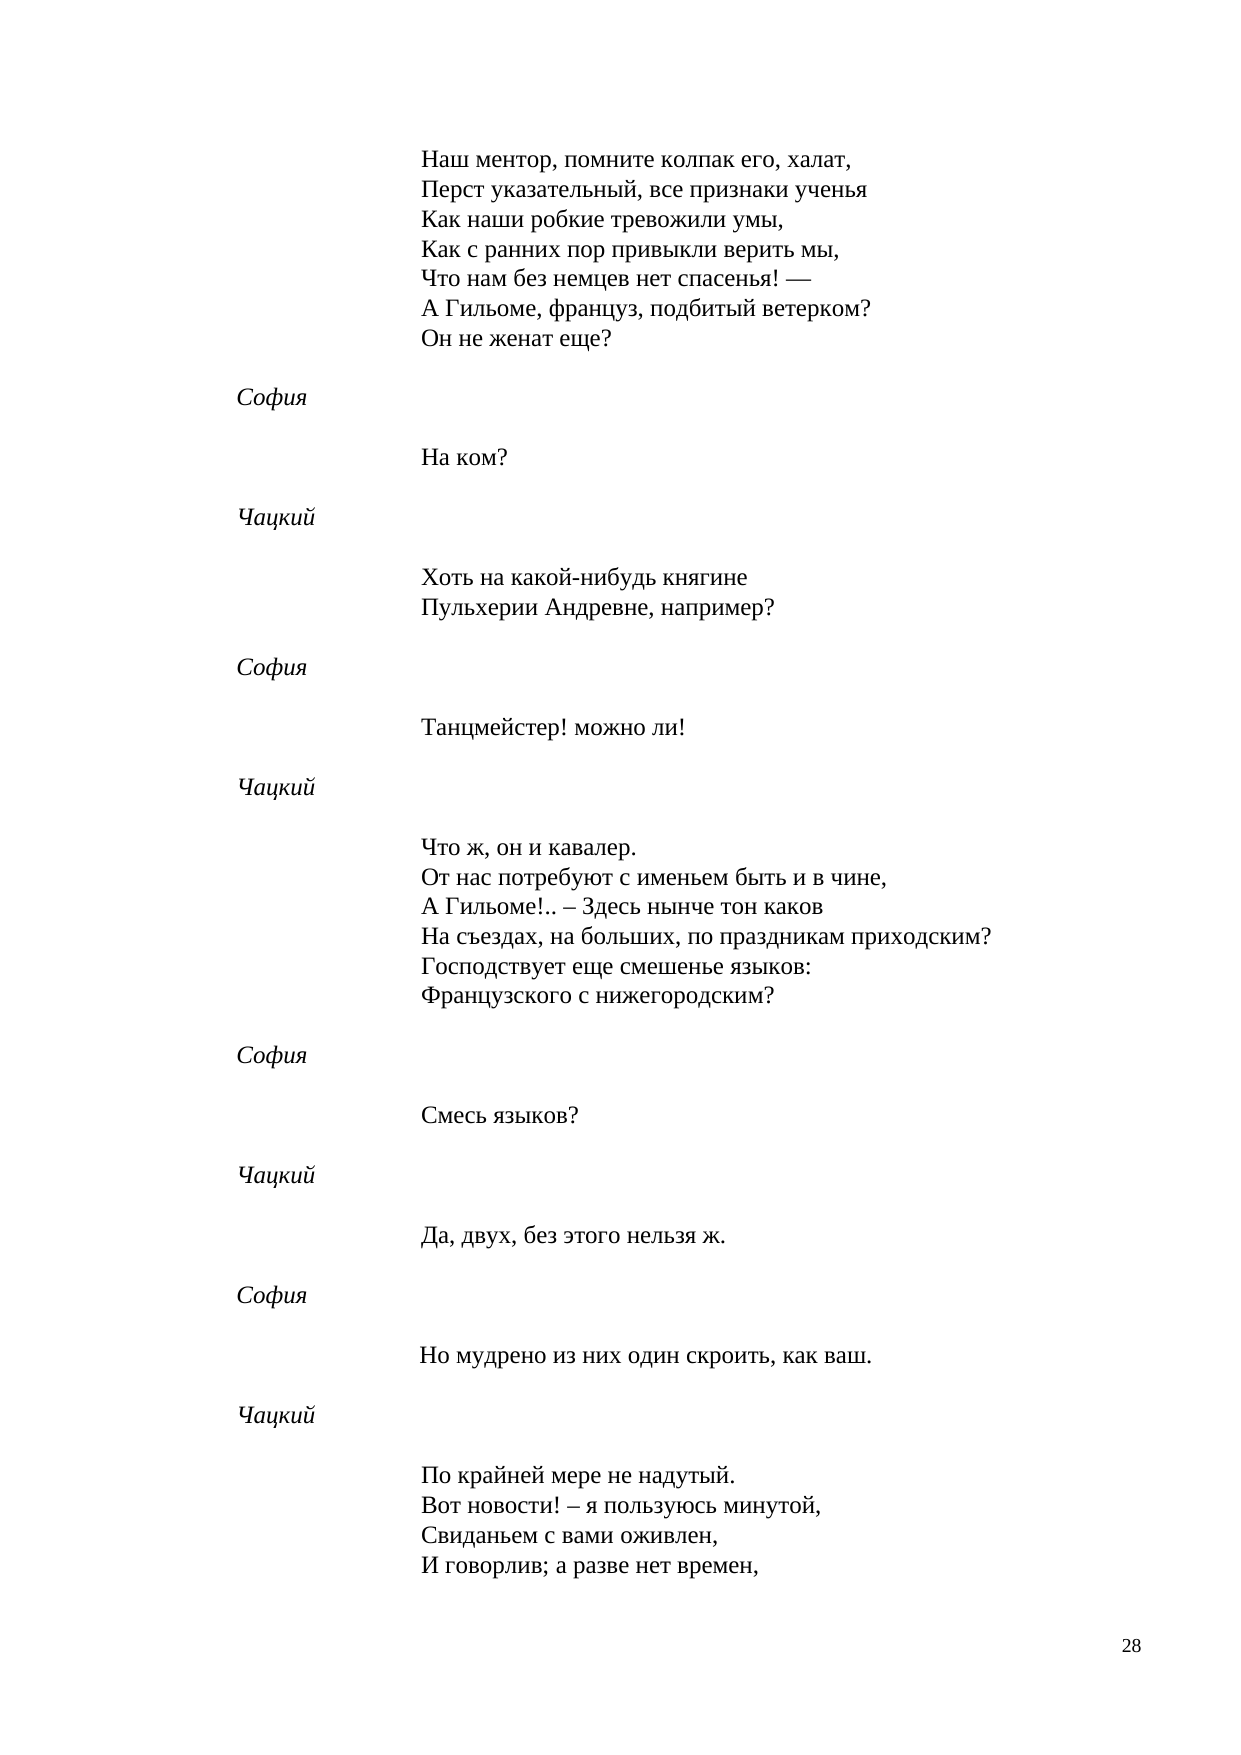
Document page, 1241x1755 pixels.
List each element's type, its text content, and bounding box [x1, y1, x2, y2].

text Чацкий [236, 502, 1168, 531]
text От нас потребуют с именьем быть и в чине, А Гильоме!.. – Здесь нынче тон каков [421, 862, 893, 920]
text По крайней мере не надутый. [421, 1461, 1168, 1489]
text София [236, 652, 1168, 681]
text Но мудрено из них один скроить, как ваш. [252, 1341, 1039, 1369]
text Вот новости! – я пользуюсь минутой, Свиданьем с вами оживлен, [421, 1491, 893, 1549]
text Французского с нижегородским? [421, 981, 1168, 1009]
text София [236, 1281, 1168, 1309]
text Хоть на какой-нибудь княгине Пульхерии Андревне, например? [421, 562, 857, 621]
text Наш ментор, помните колпак его, халат, Перст указательный, все признаки ученья Как наши робкие тревожили умы, [421, 144, 893, 232]
text И говорлив; а разве нет времен, [421, 1550, 1168, 1579]
text На съездах, на больших, по праздникам приходским? Господствует еще смешенье языков: [421, 921, 1002, 979]
text Чацкий [236, 772, 1168, 801]
text София [236, 1041, 1168, 1069]
text София [236, 382, 1168, 411]
text А Гильоме, француз, подбитый ветерком? Он не женат еще? [421, 293, 893, 351]
text Танцмейстер! можно ли! [421, 712, 1168, 741]
text Чацкий [236, 1401, 1168, 1429]
text Смесь языков? [421, 1101, 1168, 1129]
text Чацкий [236, 1161, 1168, 1189]
text Да, двух, без этого нельзя ж. [421, 1221, 1168, 1249]
text На ком? [421, 442, 1168, 471]
text Что ж, он и кавалер. [421, 832, 1168, 861]
text Как с ранних пор привыкли верить мы, Что нам без немцев нет спасенья! — [421, 234, 857, 292]
